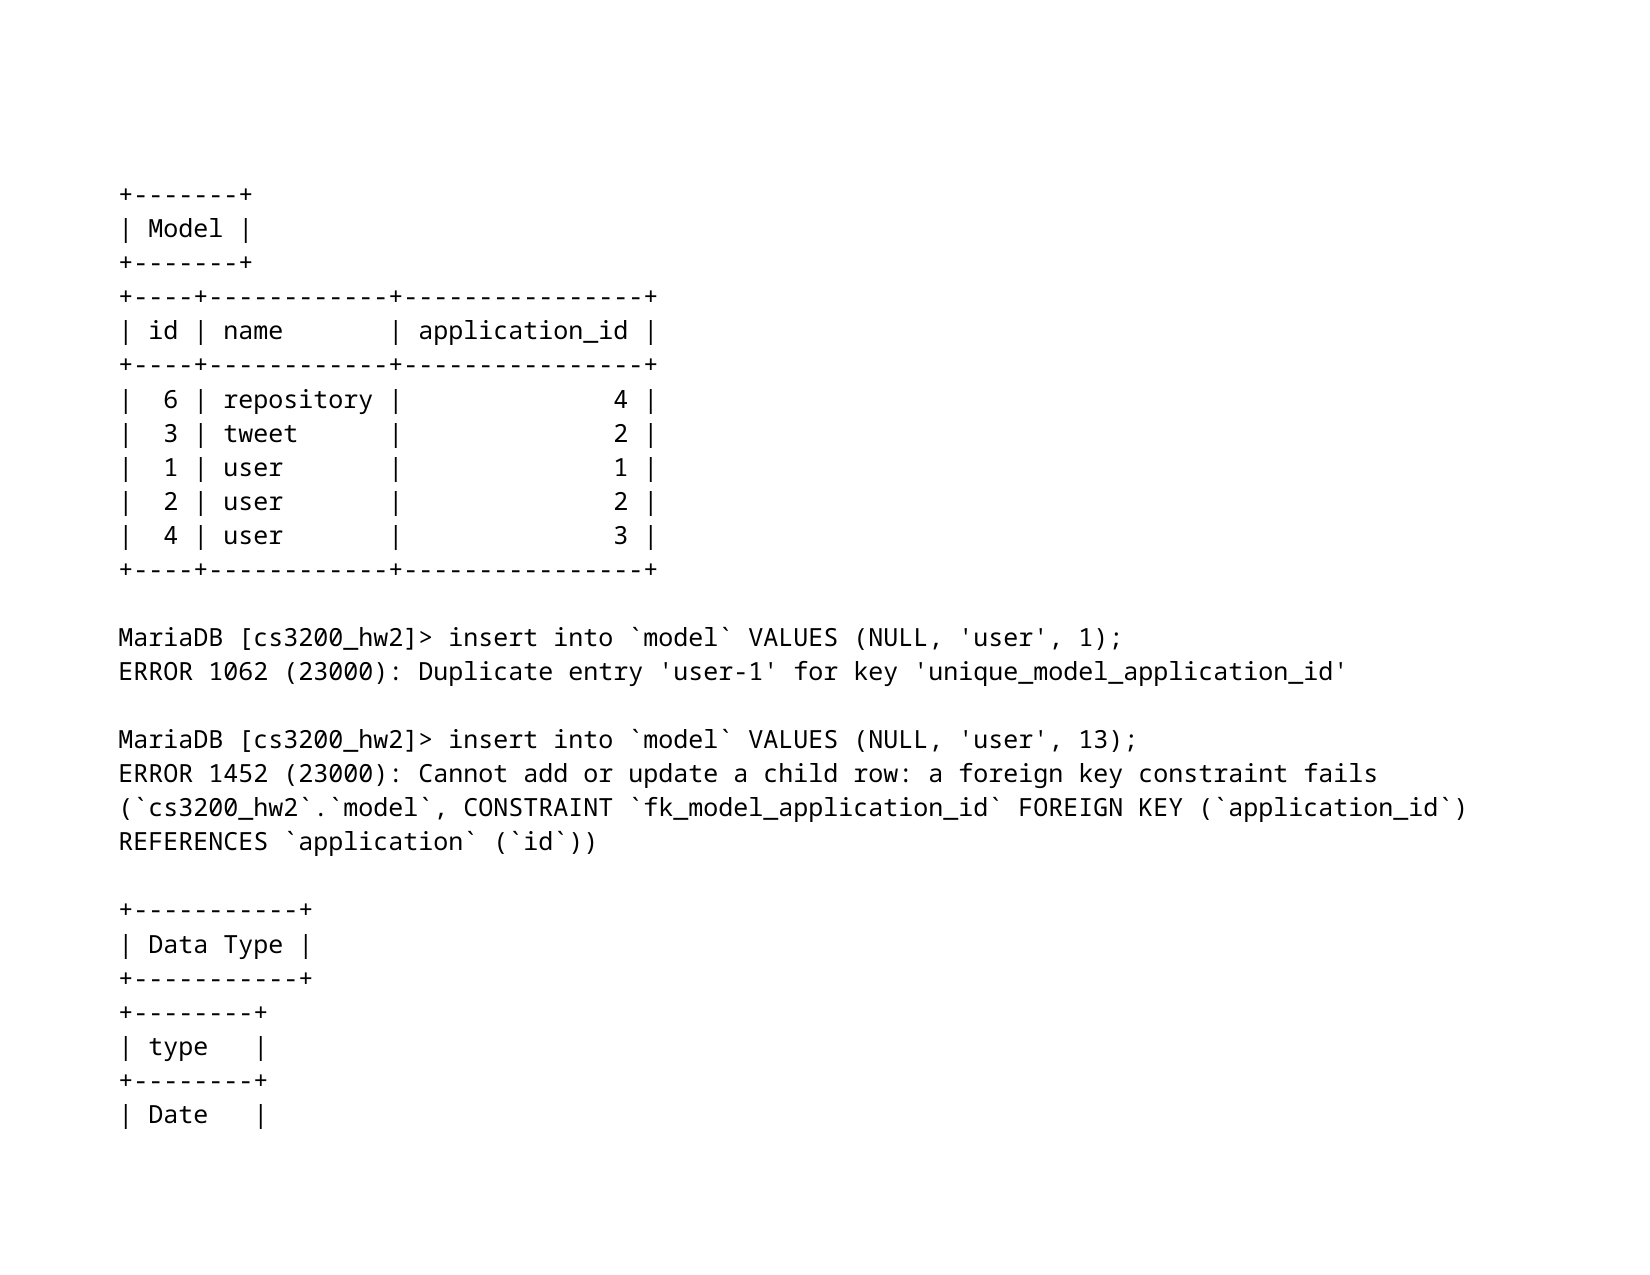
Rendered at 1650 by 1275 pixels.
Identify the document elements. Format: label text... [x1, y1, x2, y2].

text | 2 | user | 2 | [118, 483, 1532, 517]
text | Date | [118, 1097, 1532, 1131]
text | id | name | application_id | [118, 313, 1532, 347]
text +--------+ [118, 1062, 1532, 1097]
text +----+------------+----------------+ [118, 279, 1532, 313]
text | 3 | tweet | 2 | [118, 415, 1532, 449]
text MariaDB [cs3200_hw2]> insert into `model` VALUES (NULL, 'user', 13); [118, 722, 1532, 756]
text +-----------+ [118, 960, 1532, 994]
text | Data Type | [118, 926, 1532, 960]
text +-------+ [118, 245, 1532, 279]
text ERROR 1452 (23000): Cannot add or update a child row: a foreign key constraint fails (`cs3200_hw2`.`model`, CONSTRAINT `fk_model_application_id` FOREIGN KEY (`application_id`) REFERENCES `application` (`id`)) +-----------+ [118, 756, 1532, 926]
text | 1 | user | 1 | [118, 449, 1532, 483]
text | type | [118, 1028, 1532, 1062]
text | 6 | repository | 4 | [118, 381, 1532, 415]
text +--------+ [118, 994, 1532, 1028]
text | Model | [118, 211, 1532, 245]
text +-------+ [118, 177, 1532, 211]
text ERROR 1062 (23000): Duplicate entry 'user-1' for key 'unique_model_application_id' [118, 654, 1532, 722]
text | 4 | user | 3 | [118, 517, 1532, 552]
text +----+------------+----------------+ MariaDB [cs3200_hw2]> insert into `model` VALUES (NULL, 'user', 1); [118, 552, 1532, 654]
text +----+------------+----------------+ [118, 347, 1532, 381]
